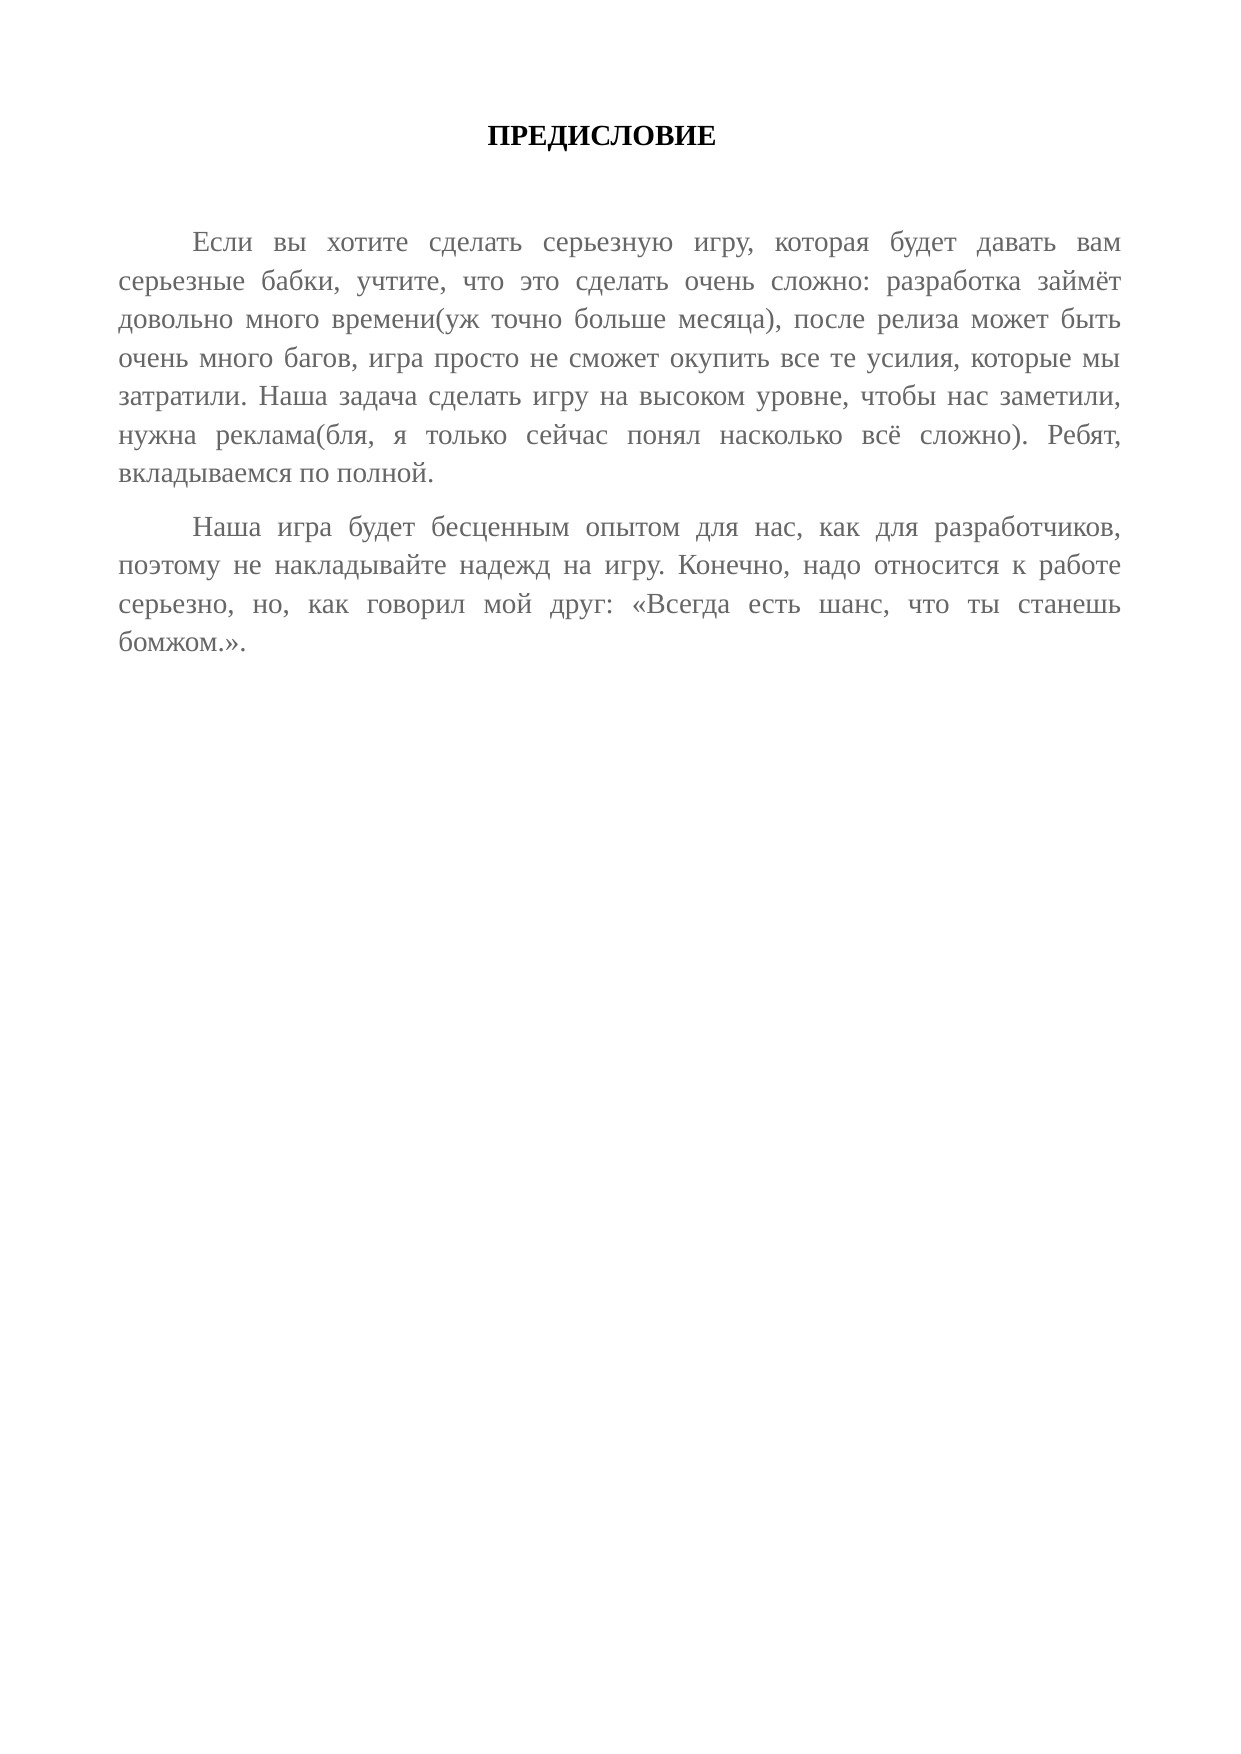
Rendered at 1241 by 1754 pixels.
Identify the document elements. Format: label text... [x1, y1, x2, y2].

text Наша игра будет бесценным опытом для нас, как для разработчиков, поэтому не накладывайте надежд на игру. Конечно, надо относится к работе серьезно, но, как говорил мой друг: «Всегда есть шанс, что ты станешь бомжом.». [118, 509, 1122, 658]
text ПРЕДИСЛОВИЕ [118, 118, 1122, 152]
text Если вы хотите сделать серьезную игру, которая будет давать вам серьезные бабки, учтите, что это сделать очень сложно: разработка займёт довольно много времени(уж точно больше месяца), после релиза может быть очень много багов, игра просто не сможет окупить все те усилия, которые мы затратили. Наша задача сделать игру на высоком уровне, чтобы нас заметили, нужна реклама(бля, я только сейчас понял насколько всё сложно). Ребят, вкладываемся по полной. [118, 224, 1122, 489]
